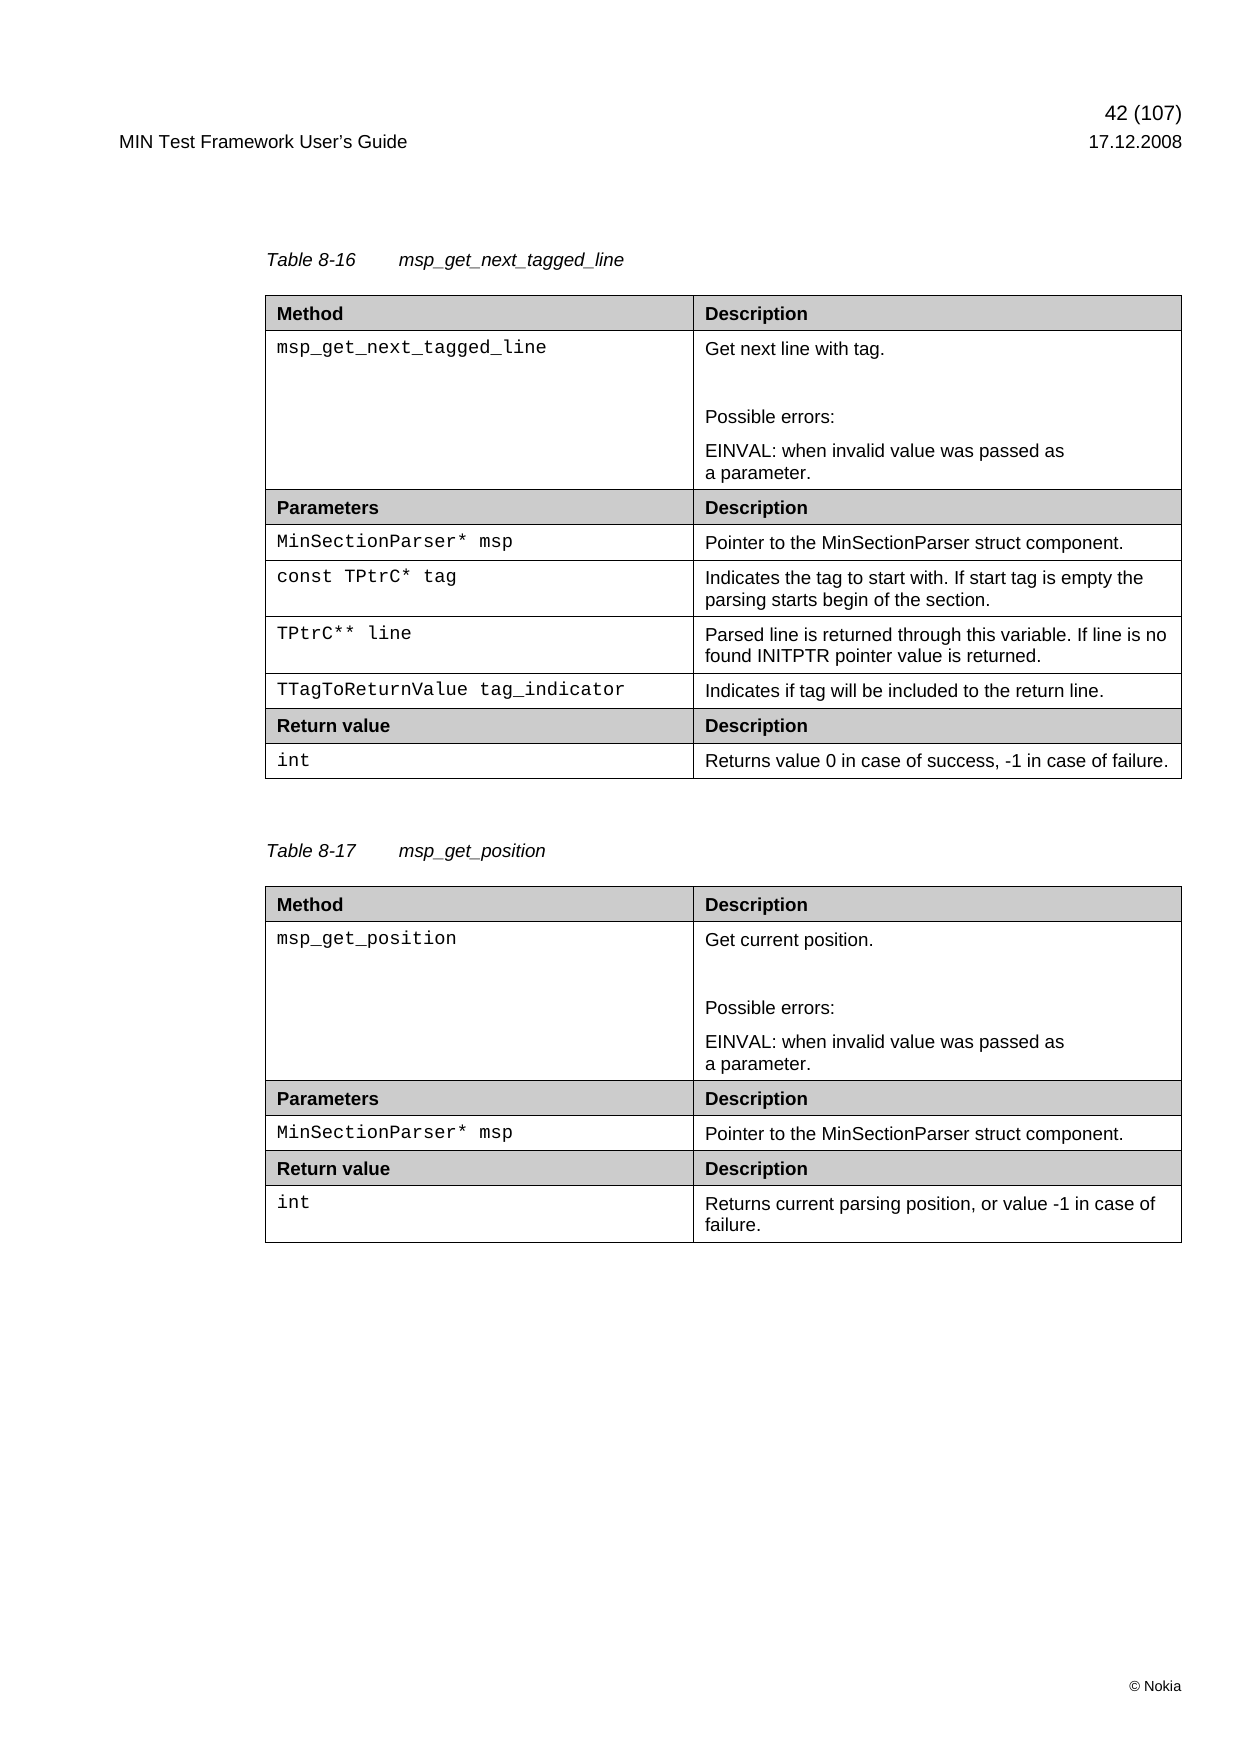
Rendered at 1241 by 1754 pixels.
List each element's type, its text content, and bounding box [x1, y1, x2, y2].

table_cell Parsed line is returned through this variable. If line is no found INITPTR pointer value is returned. [694, 617, 1181, 673]
text Table 8-17 msp_get_position [266, 839, 1181, 861]
table_cell MinSectionParser* msp [266, 525, 693, 559]
table_cell Pointer to the MinSectionParser struct component. [694, 525, 1181, 559]
table_cell Description [694, 490, 1181, 524]
table_cell Description [694, 1151, 1181, 1185]
table_cell Parameters [266, 1081, 693, 1115]
table_cell TPtrC** line [266, 617, 693, 673]
table_cell const TPtrC* tag [266, 561, 693, 616]
table_cell Pointer to the MinSectionParser struct component. [694, 1116, 1181, 1150]
table_cell msp_get_next_tagged_line [266, 331, 693, 489]
table_cell TTagToReturnValue tag_indicator [266, 674, 693, 708]
table_header Method [266, 296, 693, 330]
table_cell Return value [266, 709, 693, 743]
table_cell Description [694, 1081, 1181, 1115]
table_cell Get next line with tag. Possible errors: EINVAL: when invalid value was passed as a parameter. [694, 331, 1181, 489]
table_cell Returns value 0 in case of success, -1 in case of failure. [694, 744, 1181, 778]
text Table 8-16 msp_get_next_tagged_line [266, 249, 1181, 270]
table_header Description [694, 296, 1181, 330]
table_header Description [694, 887, 1181, 921]
table_cell int [266, 744, 693, 778]
table_cell Get current position. Possible errors: EINVAL: when invalid value was passed as a parameter. [694, 922, 1181, 1080]
table_cell int [266, 1186, 693, 1242]
table_header Method [266, 887, 693, 921]
table_cell Description [694, 709, 1181, 743]
table_cell Indicates if tag will be included to the return line. [694, 674, 1181, 708]
table_cell Return value [266, 1151, 693, 1185]
table_cell Indicates the tag to start with. If start tag is empty the parsing starts begin of the section. [694, 561, 1181, 616]
table_cell msp_get_position [266, 922, 693, 1080]
table_cell MinSectionParser* msp [266, 1116, 693, 1150]
table_cell Returns current parsing position, or value -1 in case of failure. [694, 1186, 1181, 1242]
table_cell Parameters [266, 490, 693, 524]
